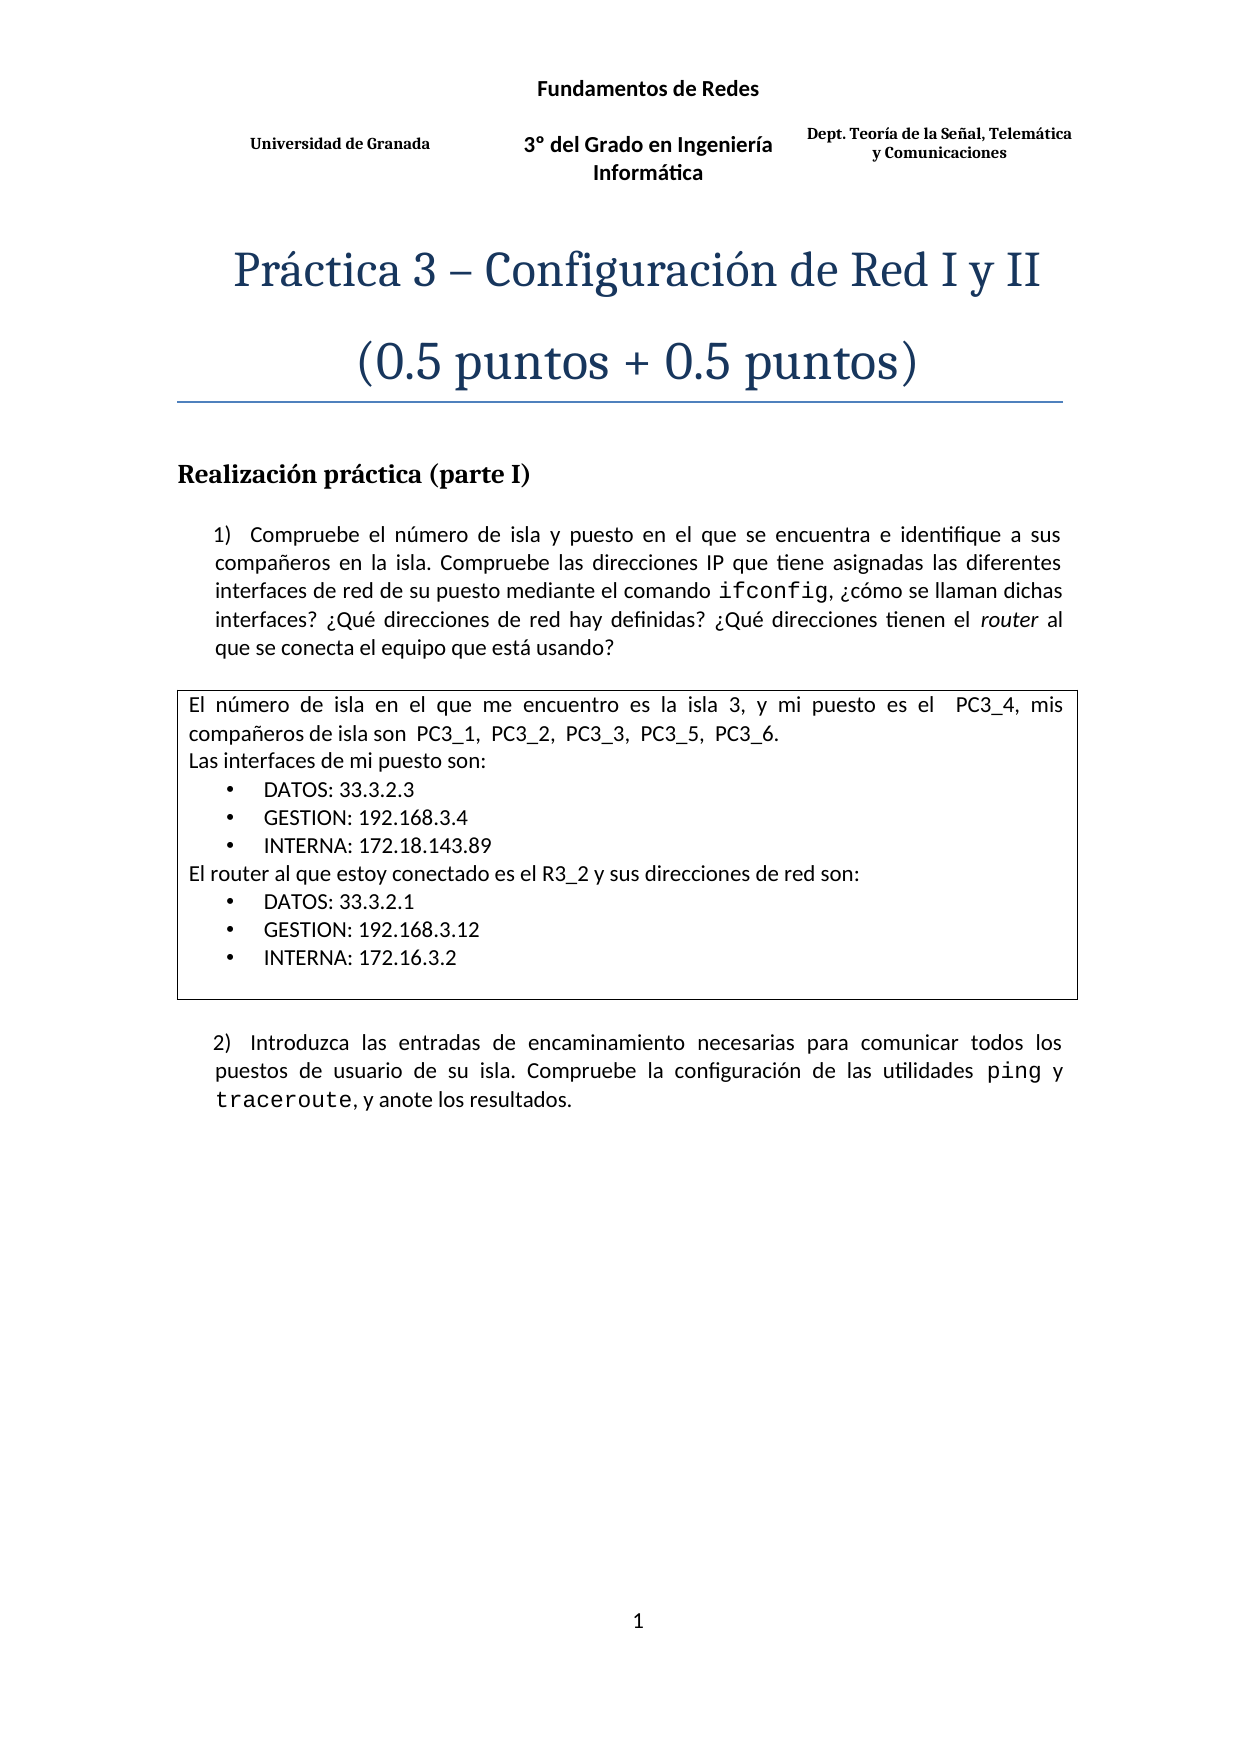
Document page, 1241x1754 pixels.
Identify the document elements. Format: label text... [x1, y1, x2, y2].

subtitle Realización práctica (parte I) [177, 459, 1063, 491]
title (0.5 puntos + 0.5 puntos) [177, 331, 1063, 401]
list Compruebe el número de isla y puesto en el que se encuentra e identifique a sus compañeros en la isla. Compruebe las direcciones IP que tiene asignadas las diferentes interfaces de red de su puesto mediante el comando ifconfig, ¿cómo se llaman dichas interfaces? ¿Qué direcciones de red hay definidas? ¿Qué direcciones tienen el router al que se conecta el equipo que está usando? [177, 520, 1063, 662]
list Introduzca las entradas de encaminamiento necesarias para comunicar todos los puestos de usuario de su isla. Compruebe la configuración de las utilidades ping y traceroute, y anote los resultados. [177, 1028, 1063, 1114]
table_header El número de isla en el que me encuentro es la isla 3, y mi puesto es el PC3_4, mis compañeros de isla son PC3_1, PC3_2, PC3_3, PC3_5, PC3_6. Las interfaces de mi puesto son: DATOS: 33.3.2.3 GESTION: 192.168.3.4 INTERNA: 172.18.143.89 El router al que estoy conectado es el R3_2 y sus direcciones de red son: DATOS: 33.3.2.1 GESTION: 192.168.3.12 INTERNA: 172.16.3.2 [178, 691, 1077, 999]
title Práctica 3 – Configuración de Red I y II [177, 242, 1063, 299]
